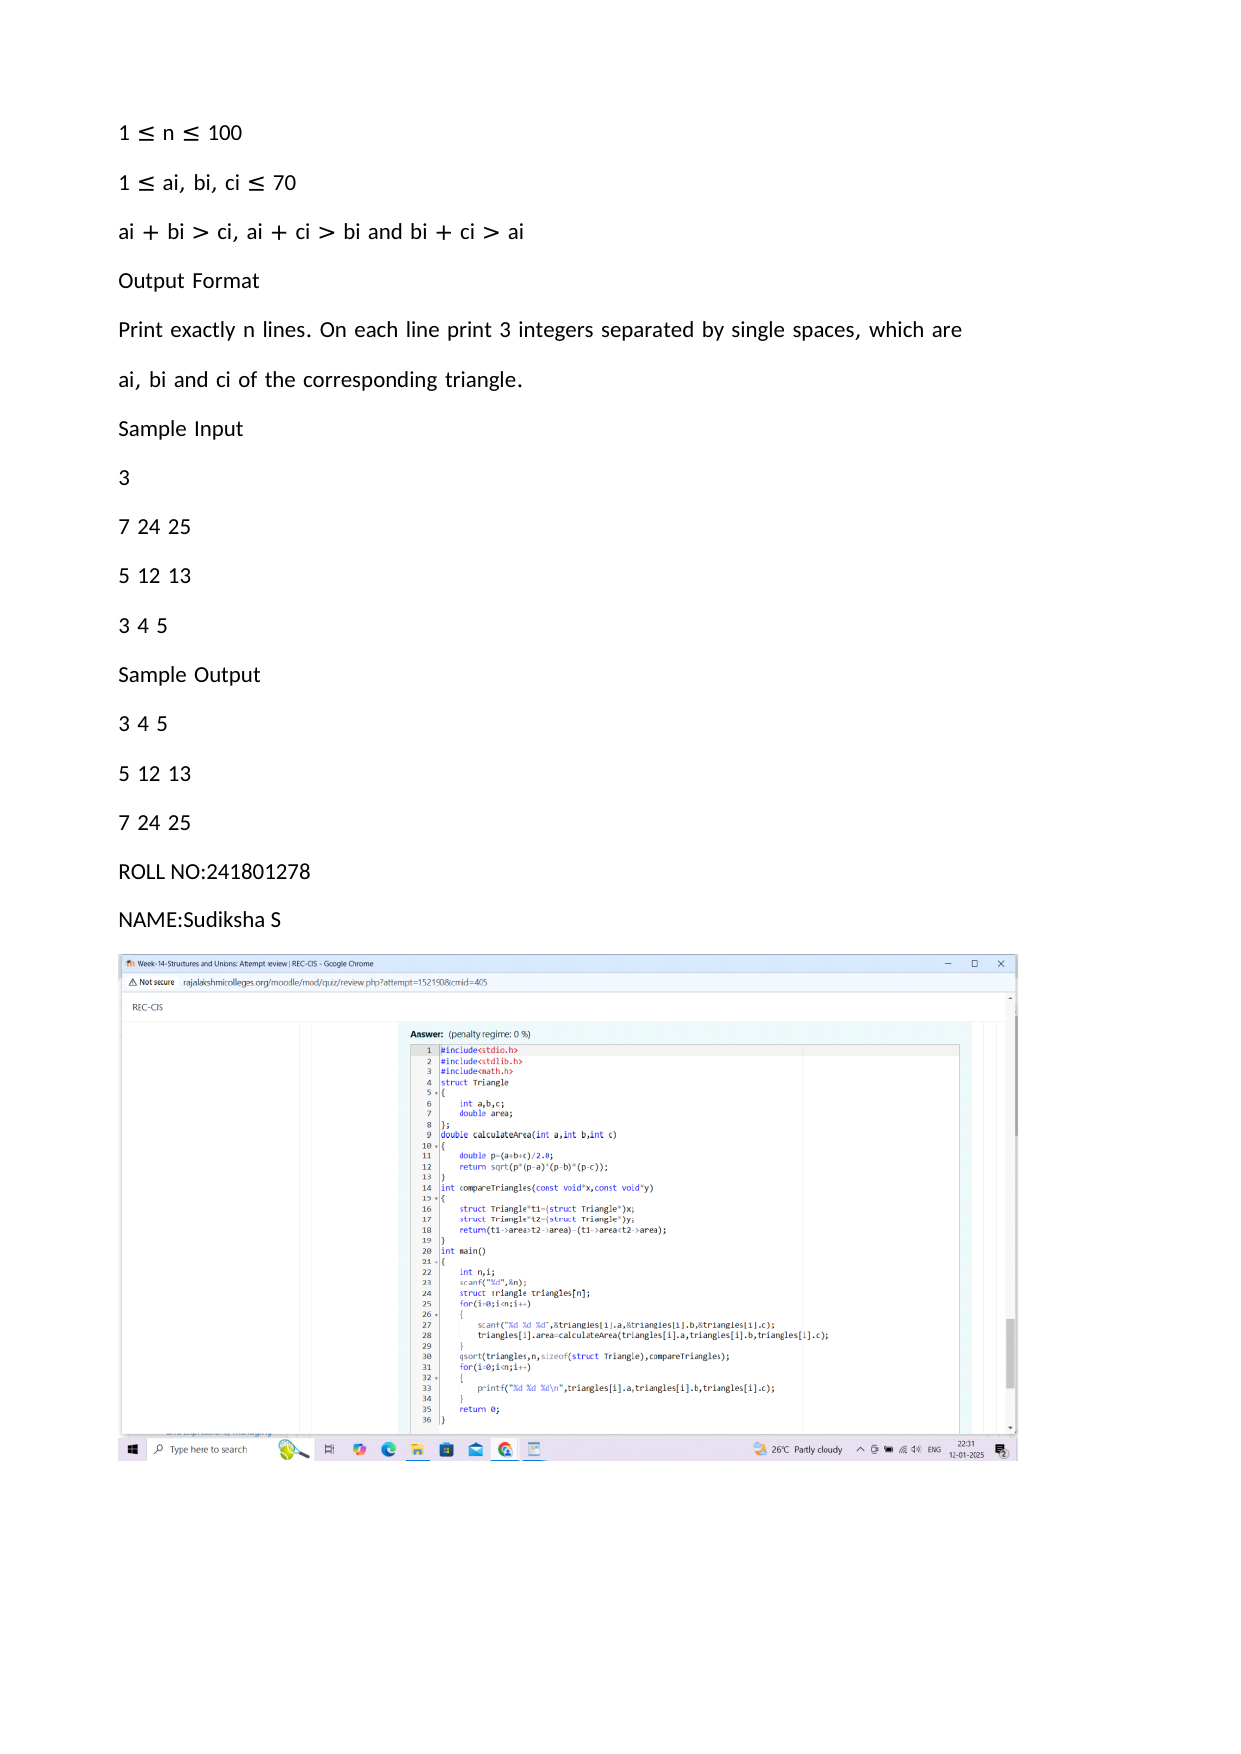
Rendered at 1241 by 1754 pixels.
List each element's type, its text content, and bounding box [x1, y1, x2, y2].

text ai, bi and ci of the corresponding triangle. [118, 364, 1122, 393]
text 1 ≤ ai, bi, ci ≤ 70 [118, 167, 1122, 196]
text Output Format [118, 266, 1122, 294]
text 3 [118, 463, 1122, 491]
text Sample Input [118, 414, 1122, 442]
text 7 24 25 [118, 807, 1122, 836]
text 3 4 5 [118, 610, 1122, 639]
text ROLL NO:241801278 [118, 857, 1122, 885]
text 5 12 13 [118, 561, 1122, 589]
text ai + bi > ci, ai + ci > bi and bi + ci > ai [118, 217, 1122, 245]
text 5 12 13 [118, 758, 1122, 787]
text Sample Output [118, 660, 1122, 688]
text 3 4 5 [118, 709, 1122, 737]
text NAME:Sudiksha S [118, 906, 1122, 934]
text 1 ≤ n ≤ 100 [118, 118, 1122, 147]
text Print exactly n lines. On each line print 3 integers separated by single spaces, which are [118, 315, 1122, 344]
text 7 24 25 [118, 512, 1122, 540]
